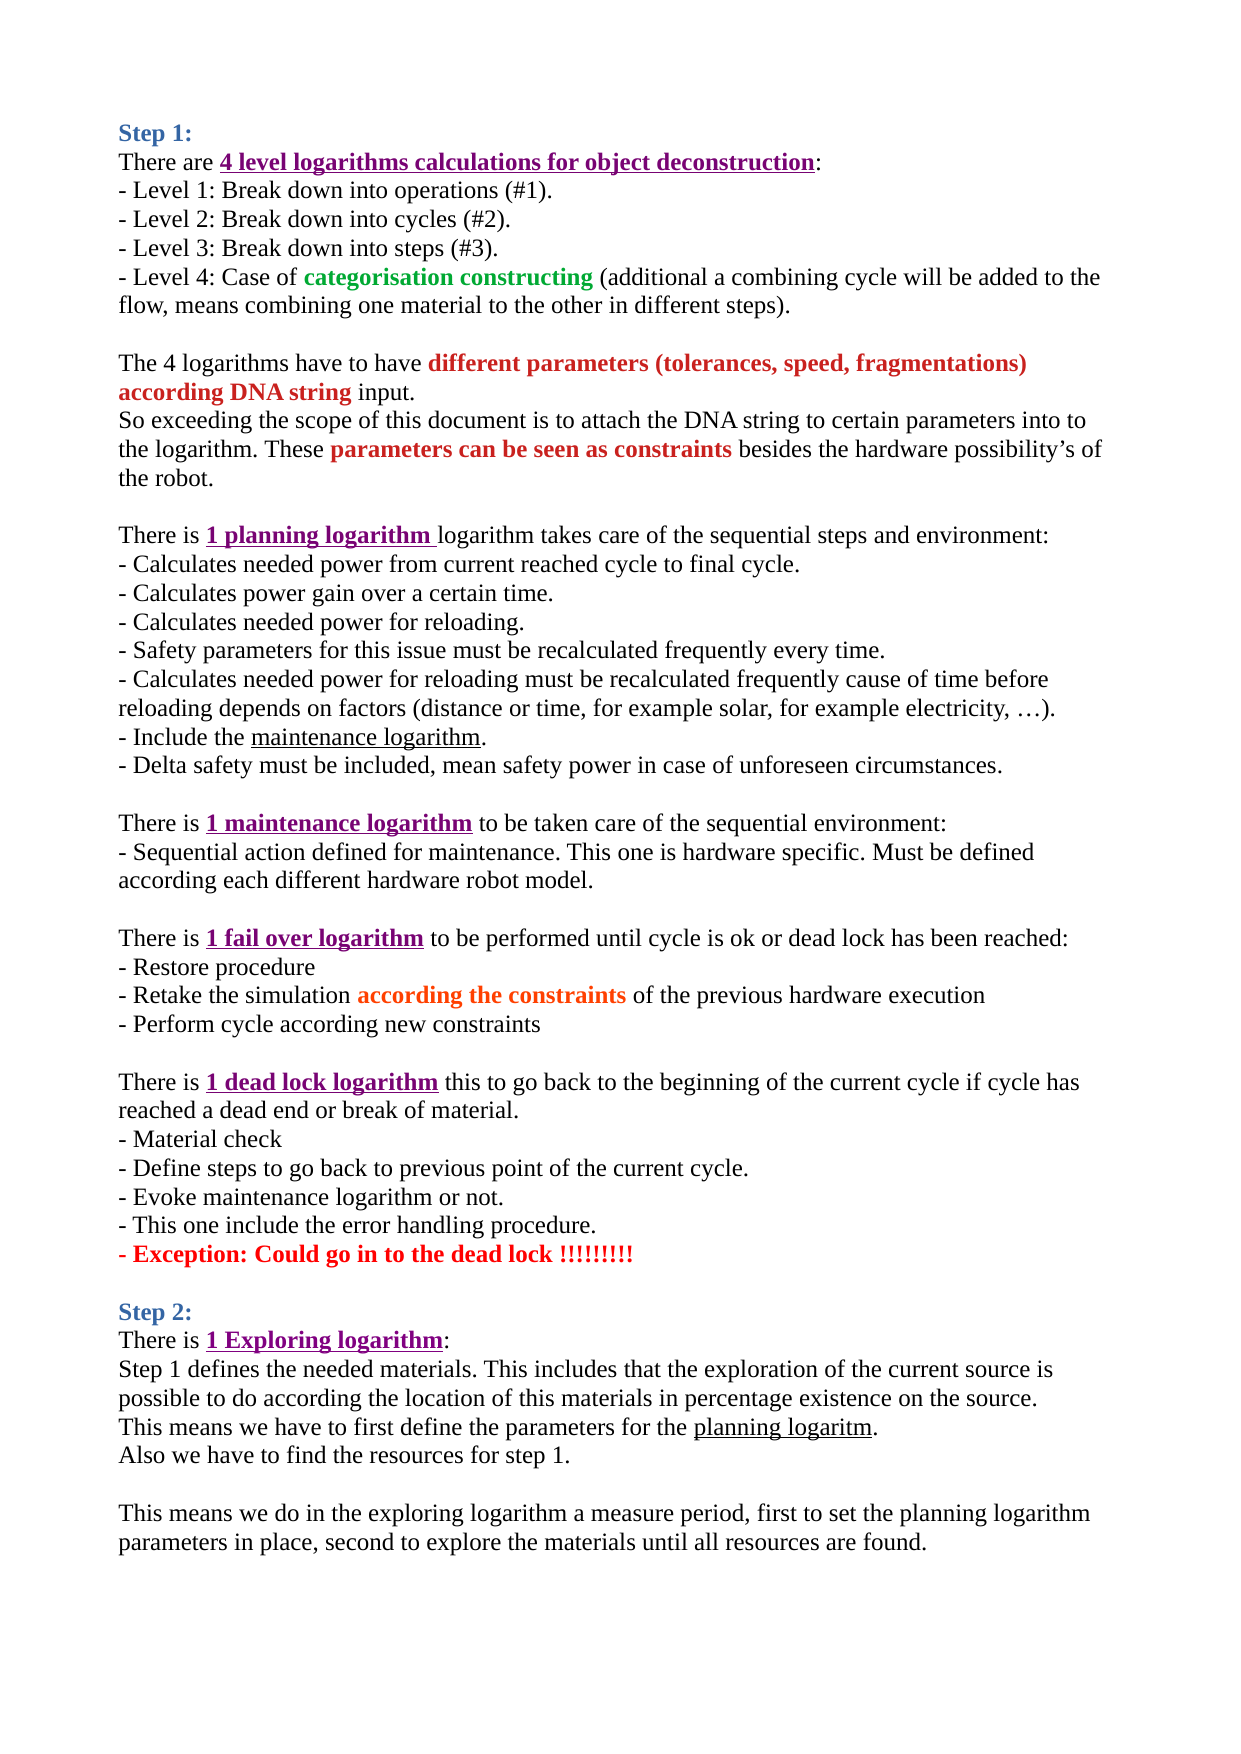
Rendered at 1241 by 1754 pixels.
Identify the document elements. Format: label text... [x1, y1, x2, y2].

text - Calculates needed power for reloading must be recalculated frequently cause of time before reloading depends on factors (distance or time, for example solar, for example electricity, …). [118, 664, 1122, 722]
text - Level 1: Break down into operations (#1). [118, 176, 1122, 204]
text - Evoke maintenance logarithm or not. [118, 1182, 1122, 1211]
text - Level 3: Break down into steps (#3). [118, 233, 1122, 262]
text - This one include the error handling procedure. [118, 1211, 1122, 1239]
text Also we have to find the resources for step 1. [118, 1441, 1122, 1469]
text - Include the maintenance logarithm. [118, 722, 1122, 751]
text - Calculates needed power from current reached cycle to final cycle. [118, 549, 1122, 578]
text Step 1: [118, 118, 1122, 147]
text - Material check [118, 1124, 1122, 1153]
text - Sequential action defined for maintenance. This one is hardware specific. Must be defined according each different hardware robot model. [118, 837, 1122, 894]
text - Calculates power gain over a certain time. [118, 578, 1122, 607]
text Step 2: [118, 1297, 1122, 1326]
text - Calculates needed power for reloading. [118, 607, 1122, 636]
text - Exception: Could go in to the dead lock !!!!!!!!! [118, 1239, 1122, 1268]
text There are 4 level logarithms calculations for object deconstruction: [118, 147, 1122, 176]
text This means we have to first define the parameters for the planning logaritm. [118, 1412, 1122, 1441]
text So exceeding the scope of this document is to attach the DNA string to certain parameters into to the logarithm. These parameters can be seen as constraints besides the hardware possibility’s of the robot. [118, 406, 1122, 492]
text The 4 logarithms have to have different parameters (tolerances, speed, fragmentations) according DNA string input. [118, 348, 1122, 406]
text - Delta safety must be included, mean safety power in case of unforeseen circumstances. [118, 751, 1122, 779]
text - Retake the simulation according the constraints of the previous hardware execution [118, 981, 1122, 1009]
text There is 1 dead lock logarithm this to go back to the beginning of the current cycle if cycle has reached a dead end or break of material. [118, 1067, 1122, 1124]
text There is 1 Exploring logarithm: [118, 1326, 1122, 1354]
text - Safety parameters for this issue must be recalculated frequently every time. [118, 636, 1122, 664]
text There is 1 planning logarithm logarithm takes care of the sequential steps and environment: [118, 521, 1122, 549]
text This means we do in the exploring logarithm a measure period, first to set the planning logarithm parameters in place, second to explore the materials until all resources are found. [118, 1498, 1122, 1556]
text There is 1 maintenance logarithm to be taken care of the sequential environment: [118, 808, 1122, 837]
text Step 1 defines the needed materials. This includes that the exploration of the current source is possible to do according the location of this materials in percentage existence on the source. [118, 1354, 1122, 1412]
text - Define steps to go back to previous point of the current cycle. [118, 1153, 1122, 1182]
text - Restore procedure [118, 952, 1122, 981]
text There is 1 fail over logarithm to be performed until cycle is ok or dead lock has been reached: [118, 923, 1122, 952]
text - Level 4: Case of categorisation constructing (additional a combining cycle will be added to the flow, means combining one material to the other in different steps). [118, 262, 1122, 319]
text - Perform cycle according new constraints [118, 1009, 1122, 1038]
text - Level 2: Break down into cycles (#2). [118, 204, 1122, 233]
